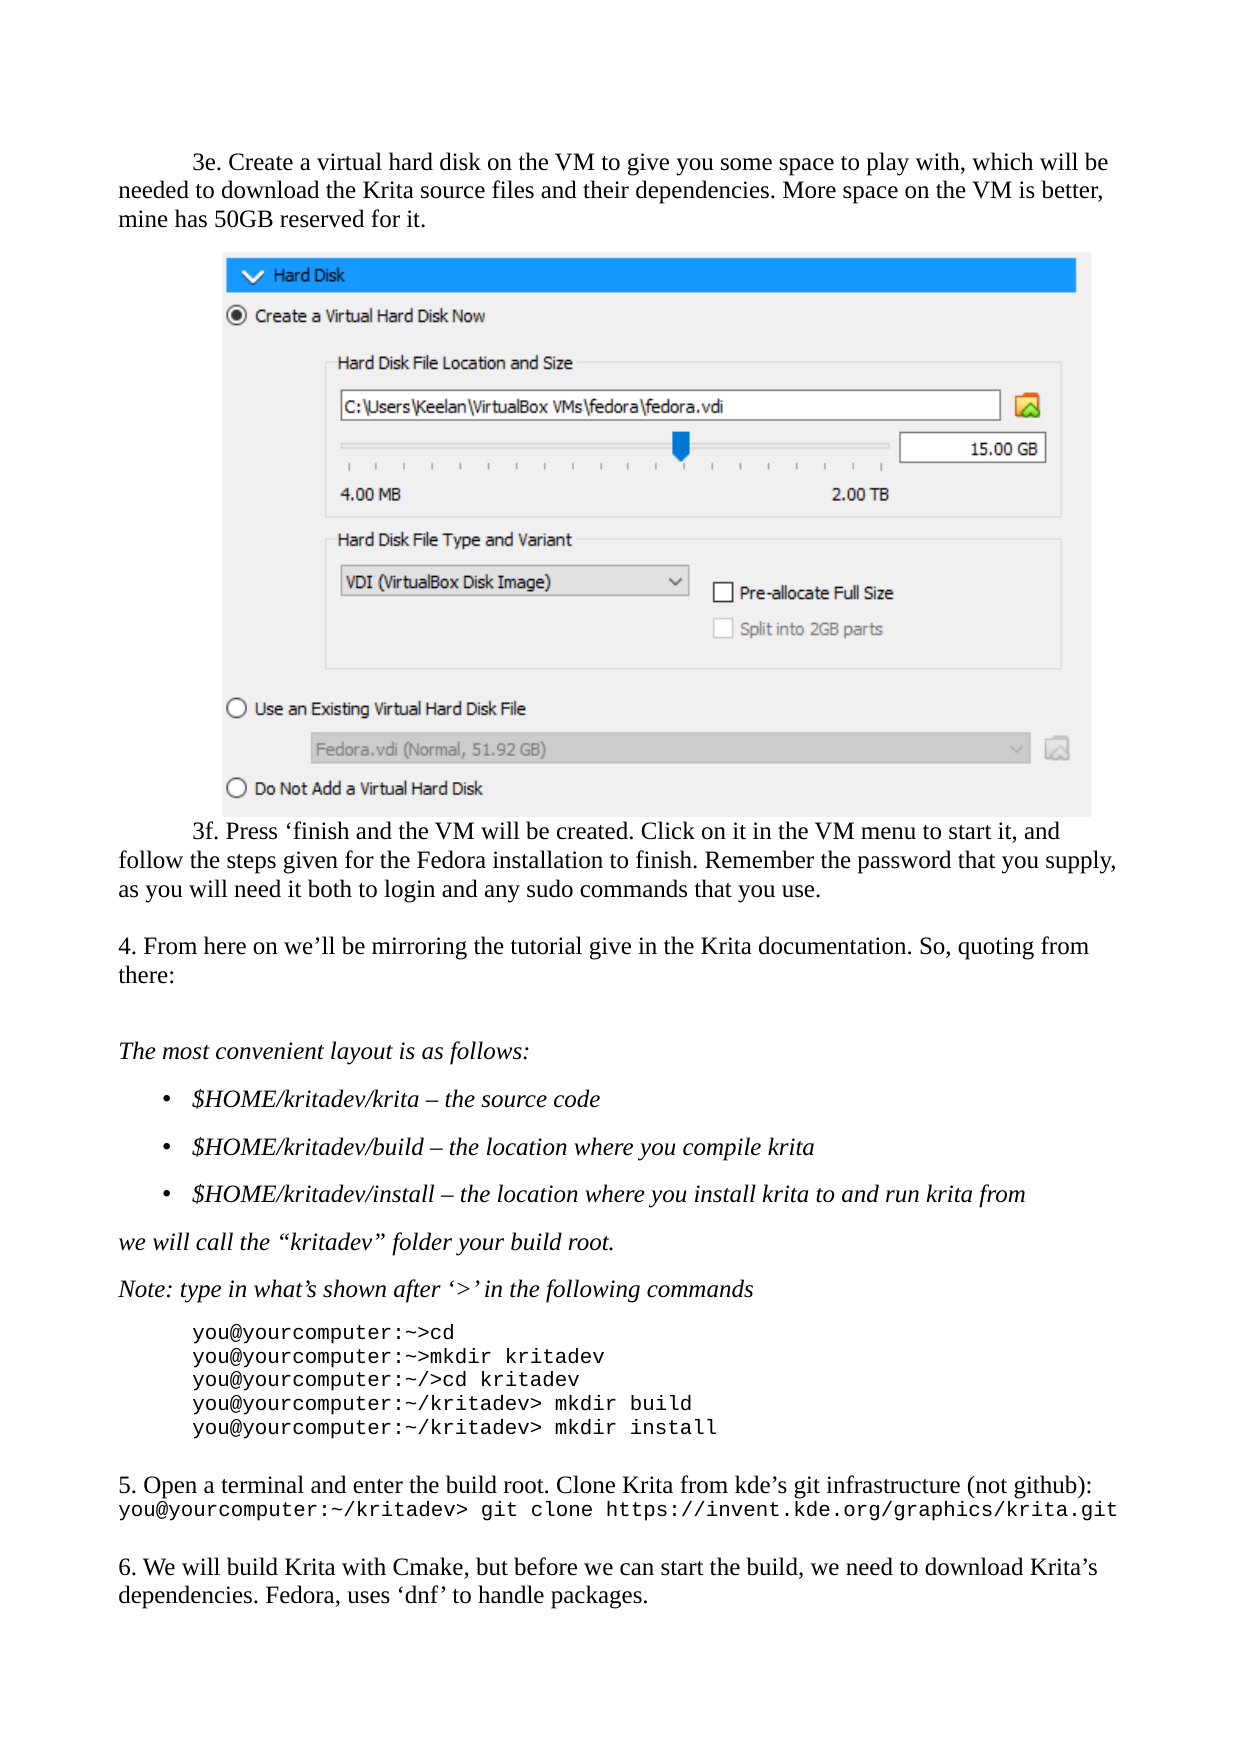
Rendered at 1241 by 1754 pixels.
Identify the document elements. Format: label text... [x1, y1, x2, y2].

text 3e. Create a virtual hard disk on the VM to give you some space to play with, which will be needed to download the Krita source files and their dependencies. More space on the VM is better, mine has 50GB reserved for it. [118, 147, 1122, 233]
text you@yourcomputer:~/kritadev> mkdir install [118, 1417, 1122, 1440]
text 3f. Press ‘finish and the VM will be created. Click on it in the VM menu to start it, and follow the steps given for the Fedora installation to finish. Remember the password that you supply, as you will need it both to login and any sudo commands that you use. [118, 233, 1122, 903]
list $HOME/kritadev/install – the location where you install krita to and run krita from [162, 1179, 1122, 1208]
text you@yourcomputer:~/>cd kritadev [118, 1369, 1122, 1393]
text 6. We will build Krita with Cmake, but before we can start the build, we need to download Krita’s dependencies. Fedora, uses ‘dnf’ to handle packages. [118, 1552, 1122, 1609]
text you@yourcomputer:~>cd [118, 1322, 1122, 1346]
text 4. From here on we’ll be mirroring the tutorial give in the Krita documentation. So, quoting from there: [118, 931, 1122, 989]
list $HOME/kritadev/krita – the source code [162, 1084, 1122, 1113]
list $HOME/kritadev/build – the location where you compile krita [162, 1132, 1122, 1160]
text we will call the “kritadev” folder your build root. [118, 1227, 1122, 1256]
text you@yourcomputer:~>mkdir kritadev [118, 1346, 1122, 1369]
text you@yourcomputer:~/kritadev> git clone https://invent.kde.org/graphics/krita.git [118, 1498, 1122, 1522]
text 5. Open a terminal and enter the build root. Clone Krita from kde’s git infrastructure (not github): [118, 1470, 1122, 1498]
text you@yourcomputer:~/kritadev> mkdir build [118, 1393, 1122, 1417]
text Note: type in what’s shown after ‘>’ in the following commands [118, 1274, 1122, 1303]
picture [222, 252, 1092, 817]
text The most convenient layout is as follows: [118, 1036, 1122, 1065]
